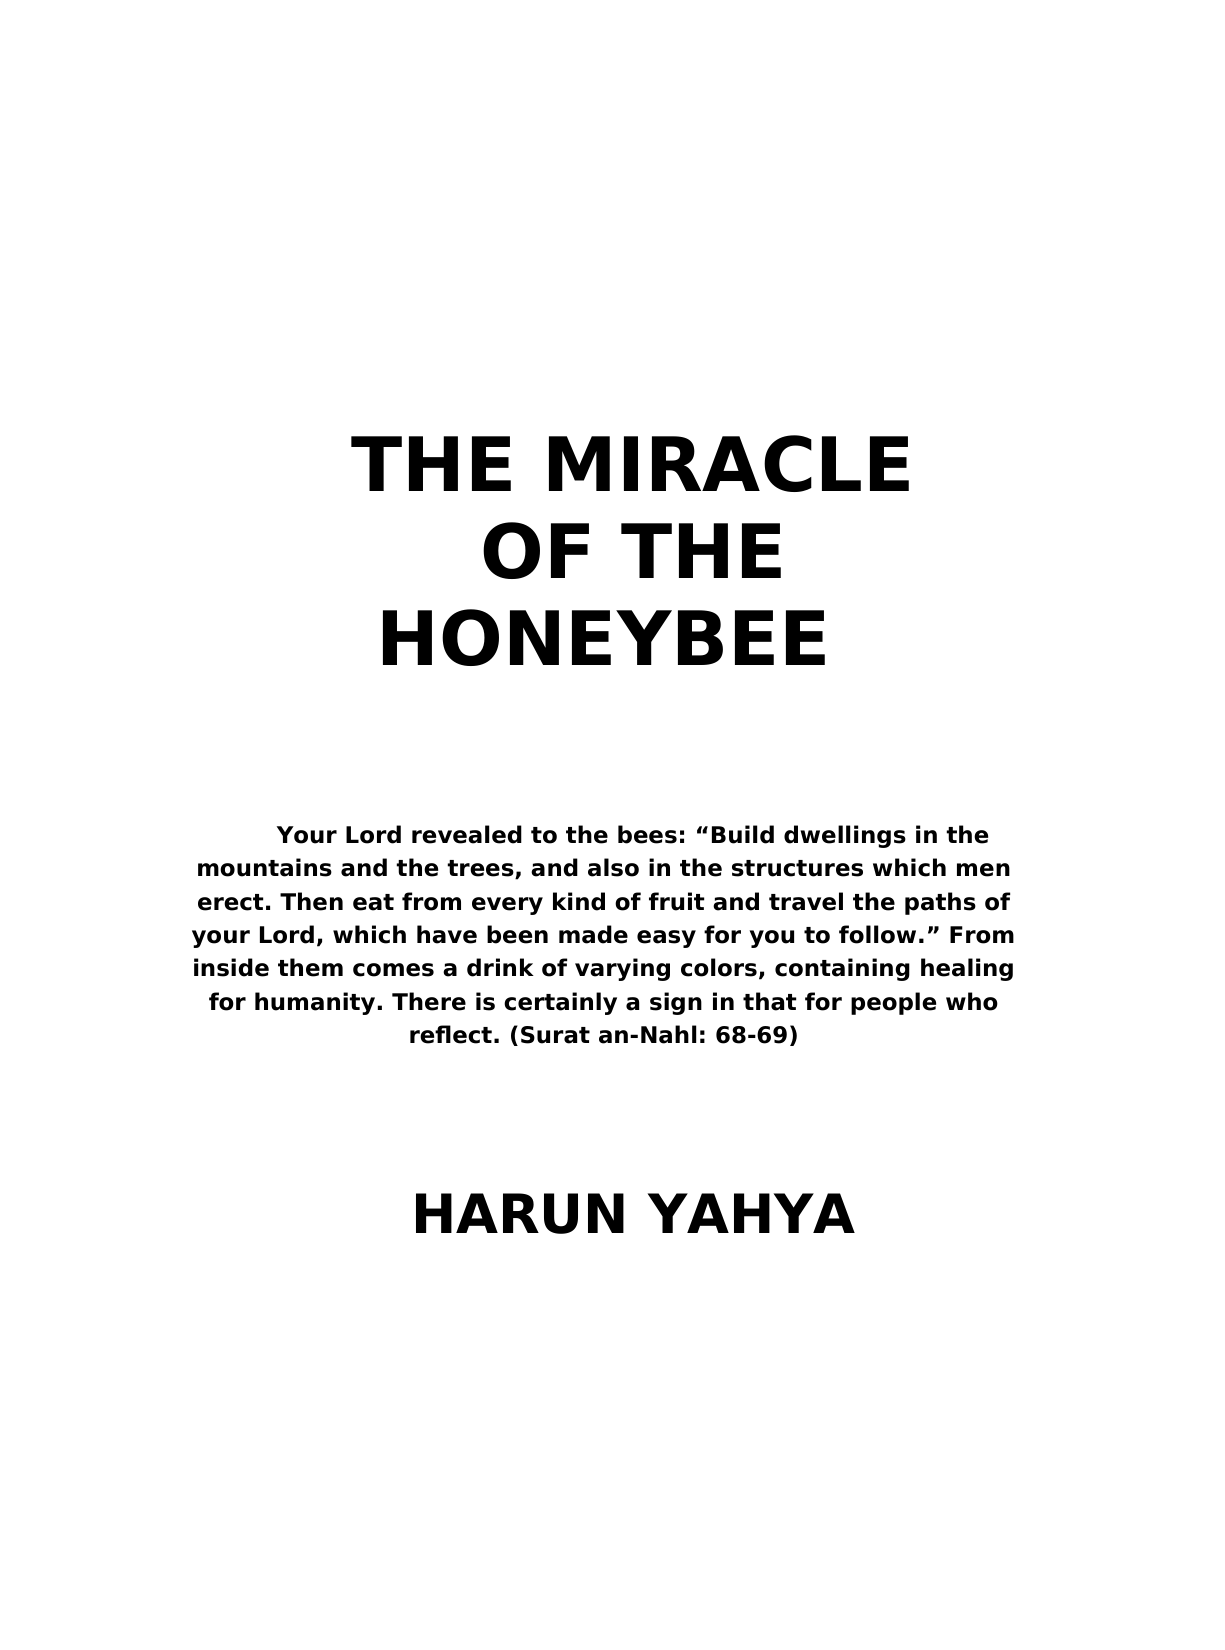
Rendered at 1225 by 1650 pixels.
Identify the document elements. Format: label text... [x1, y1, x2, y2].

text HARUN YAHYA [187, 1183, 1020, 1246]
text Your Lord revealed to the bees: “Build dwellings in the mountains and the trees, and also in the structures which men erect. Then eat from every kind of fruit and travel the paths of your Lord, which have been made easy for you to follow.” From inside them comes a drink of varying colors, containing healing for humanity. There is certainly a sign in that for people who reflect. (Surat an-Nahl: 68-69) [187, 817, 1020, 1050]
text OF THE HONEYBEE [187, 509, 1020, 683]
text THE MIRACLE [187, 422, 1020, 509]
